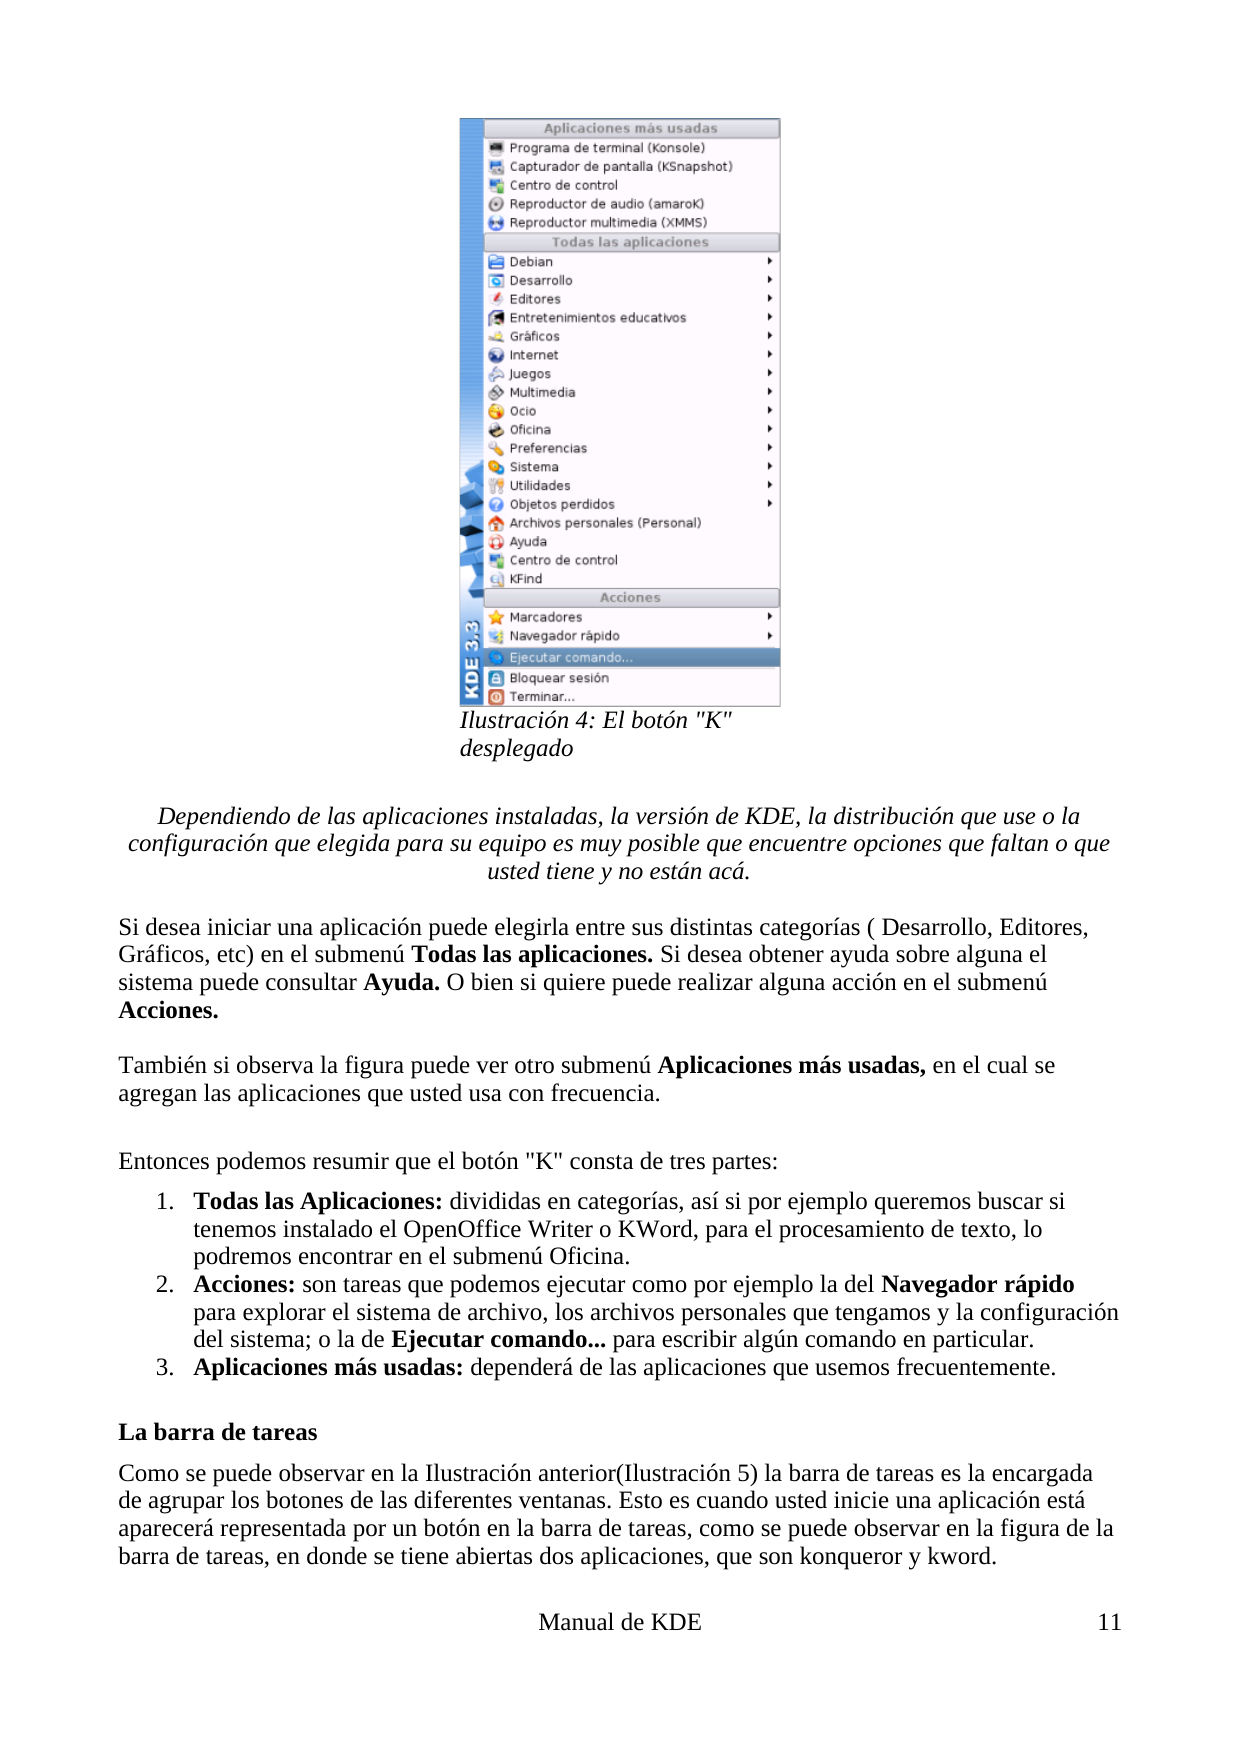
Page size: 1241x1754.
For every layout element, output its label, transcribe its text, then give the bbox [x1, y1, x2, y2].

list Acciones: son tareas que podemos ejecutar como por ejemplo la del Navegador rápido para explorar el sistema de archivo, los archivos personales que tengamos y la configuración del sistema; o la de Ejecutar comando... para escribir algún comando en particular. [156, 1270, 1122, 1353]
text Como se puede observar en la Ilustración anterior(Ilustración 5) la barra de tareas es la encargada de agrupar los botones de las diferentes ventanas. Esto es cuando usted inicie una aplicación está aparecerá representada por un botón en la barra de tareas, como se puede observar en la figura de la barra de tareas, en donde se tiene abiertas dos aplicaciones, que son konqueror y kword. [118, 1459, 1122, 1569]
text Dependiendo de las aplicaciones instaladas, la versión de KDE, la distribución que use o la configuración que elegida para su equipo es muy posible que encuentre opciones que faltan o que usted tiene y no están acá. [118, 802, 1122, 885]
text Ilustración 4: El botón "K" desplegado [459, 707, 781, 762]
picture [459, 118, 781, 707]
subtitle La barra de tareas [118, 1418, 1122, 1446]
list Aplicaciones más usadas: dependerá de las aplicaciones que usemos frecuentemente. [156, 1353, 1122, 1381]
list Todas las Aplicaciones: divididas en categorías, así si por ejemplo queremos buscar si tenemos instalado el OpenOffice Writer o KWord, para el procesamiento de texto, lo podremos encontrar en el submenú Oficina. [156, 1187, 1122, 1270]
text Si desea iniciar una aplicación puede elegirla entre sus distintas categorías ( Desarrollo, Editores, Gráficos, etc) en el submenú Todas las aplicaciones. Si desea obtener ayuda sobre alguna el sistema puede consultar Ayuda. O bien si quiere puede realizar alguna acción en el submenú Acciones. También si observa la figura puede ver otro submenú Aplicaciones más usadas, en el cual se agregan las aplicaciones que usted usa con frecuencia. [118, 885, 1122, 1107]
text Entonces podemos resumir que el botón "K" consta de tres partes: [118, 1119, 1122, 1174]
